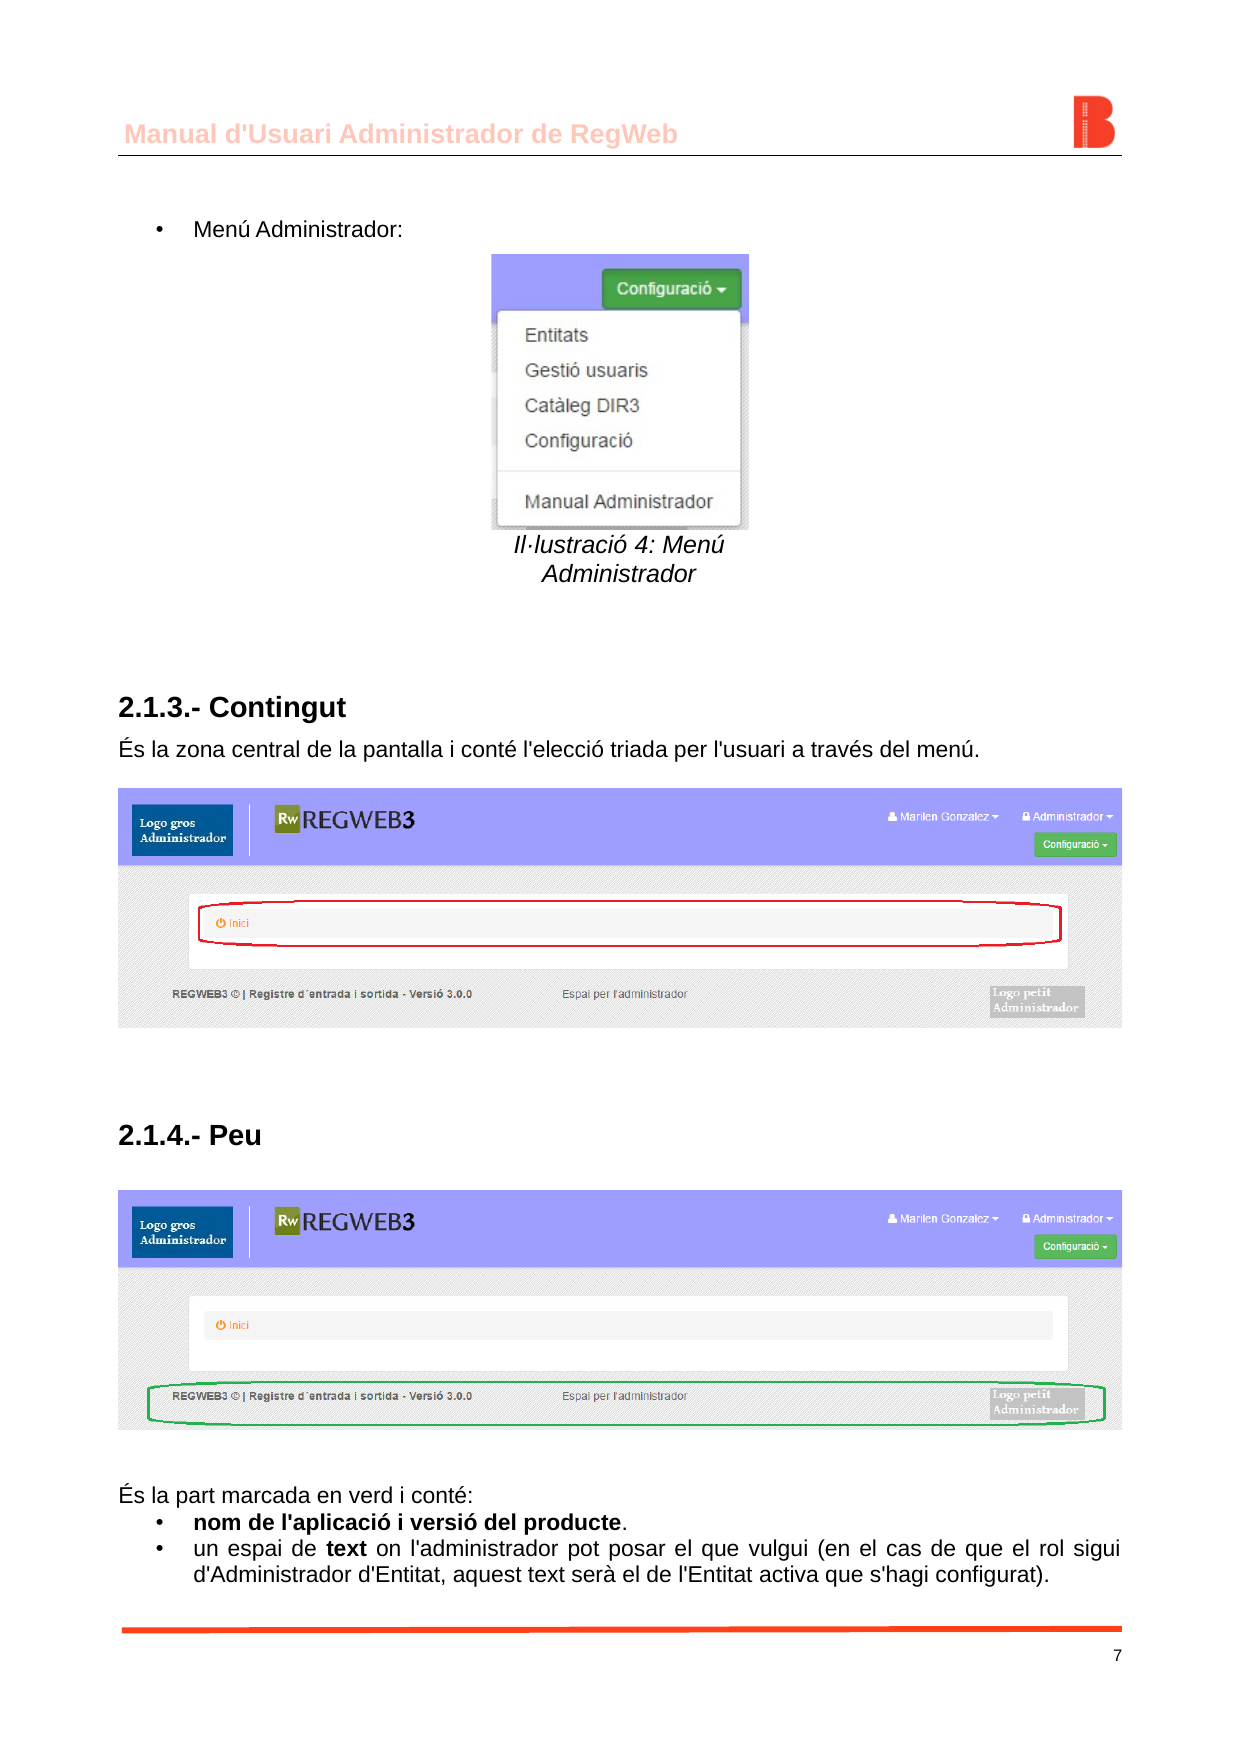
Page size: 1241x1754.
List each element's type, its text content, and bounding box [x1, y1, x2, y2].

picture [1072, 94, 1117, 150]
list nom de l'aplicació i versió del producte. [156, 1509, 1122, 1535]
text És la part marcada en verd i conté: [118, 1482, 1122, 1509]
subtitle Peu [118, 1118, 1122, 1152]
picture [118, 1190, 1123, 1430]
subtitle Contingut [118, 690, 1122, 724]
list un espai de text on l'administrador pot posar el que vulgui (en el cas de que el rol sigui d'Administrador d'Entitat, aquest text serà el de l'Entitat activa que s'hagi configurat). [156, 1535, 1122, 1588]
text És la zona central de la pantalla i conté l'elecció triada per l'usuari a través del menú. [118, 736, 1122, 762]
picture [118, 788, 1123, 1028]
text Il·lustració 4: Menú Administrador [491, 530, 749, 587]
list Menú Administrador: [156, 216, 1122, 242]
picture [491, 254, 749, 530]
